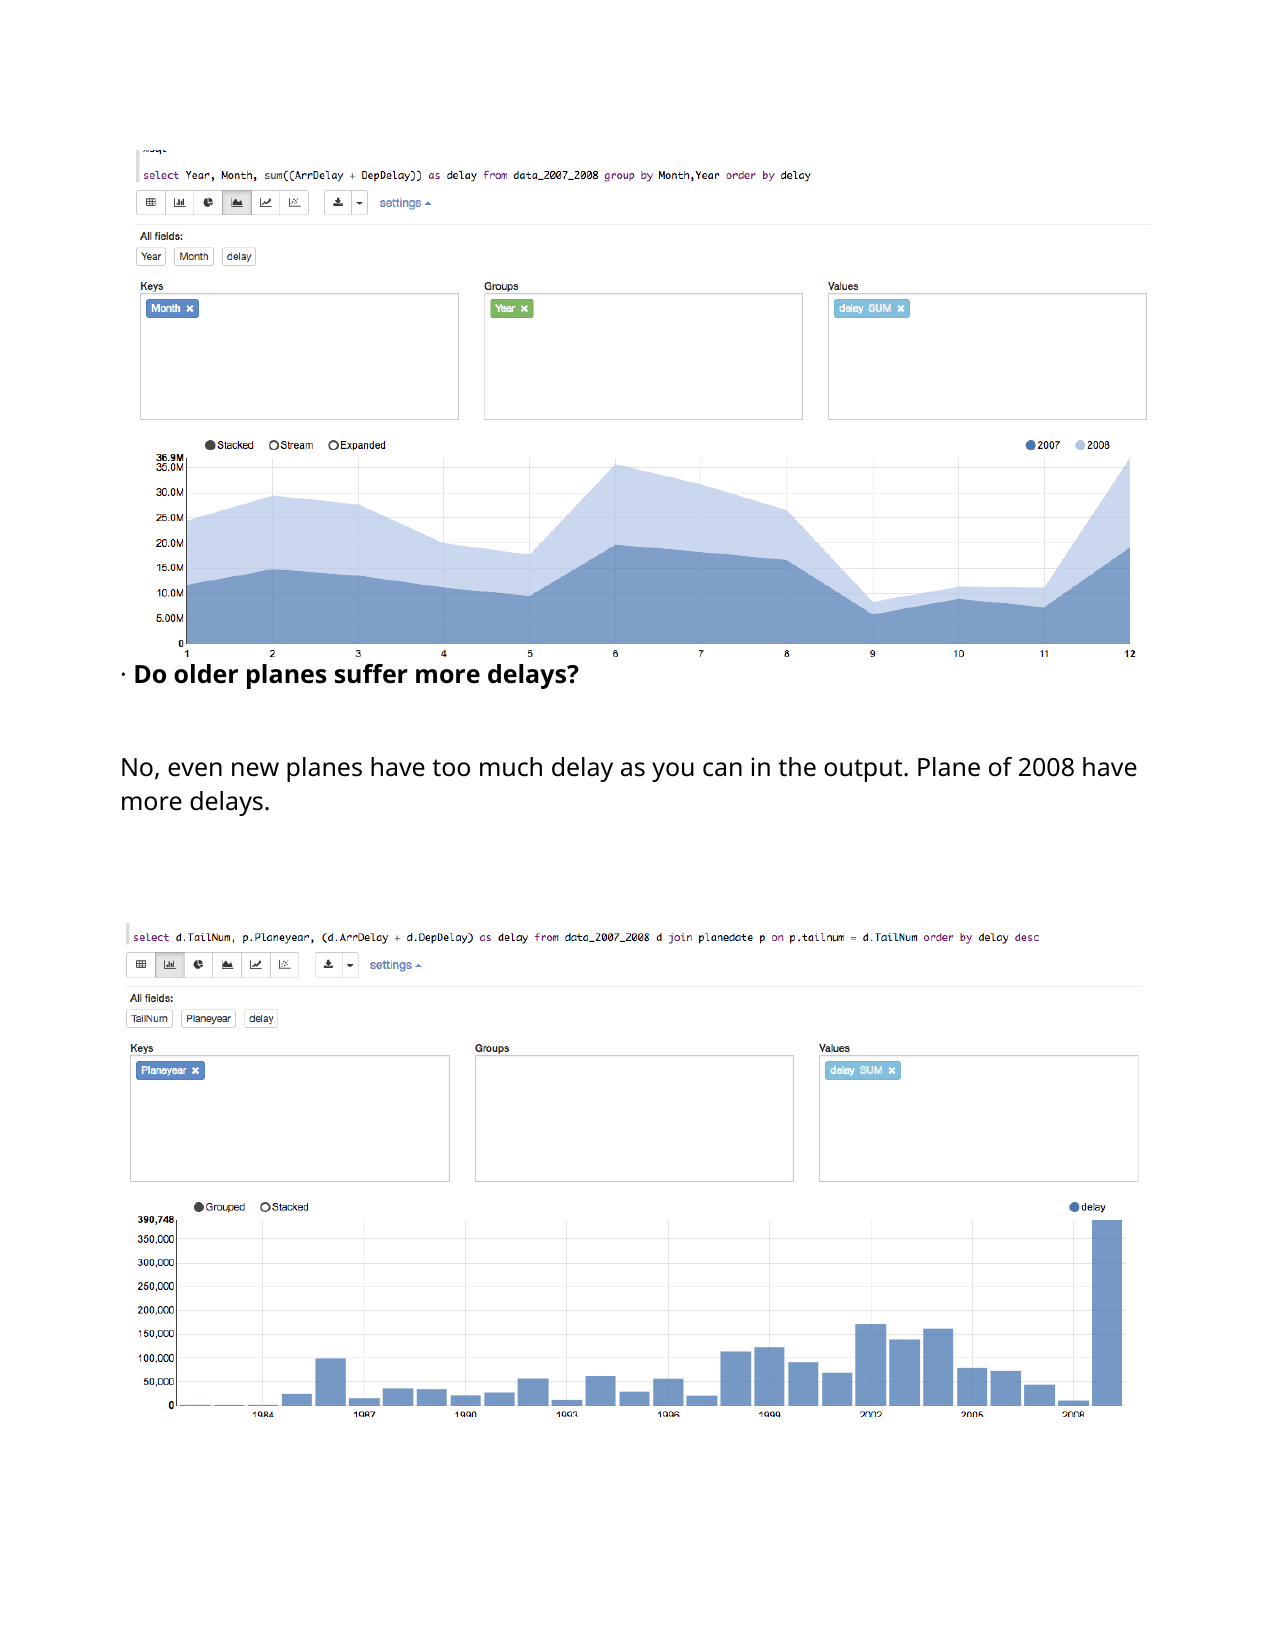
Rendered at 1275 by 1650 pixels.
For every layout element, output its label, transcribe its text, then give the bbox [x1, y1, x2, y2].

picture [129, 150, 1159, 657]
picture [119, 923, 1149, 1417]
text No, even new planes have too much delay as you can in the output. Plane of 2008 have more delays. [120, 749, 1149, 818]
text · Do older planes suffer more delays? [120, 150, 1149, 691]
